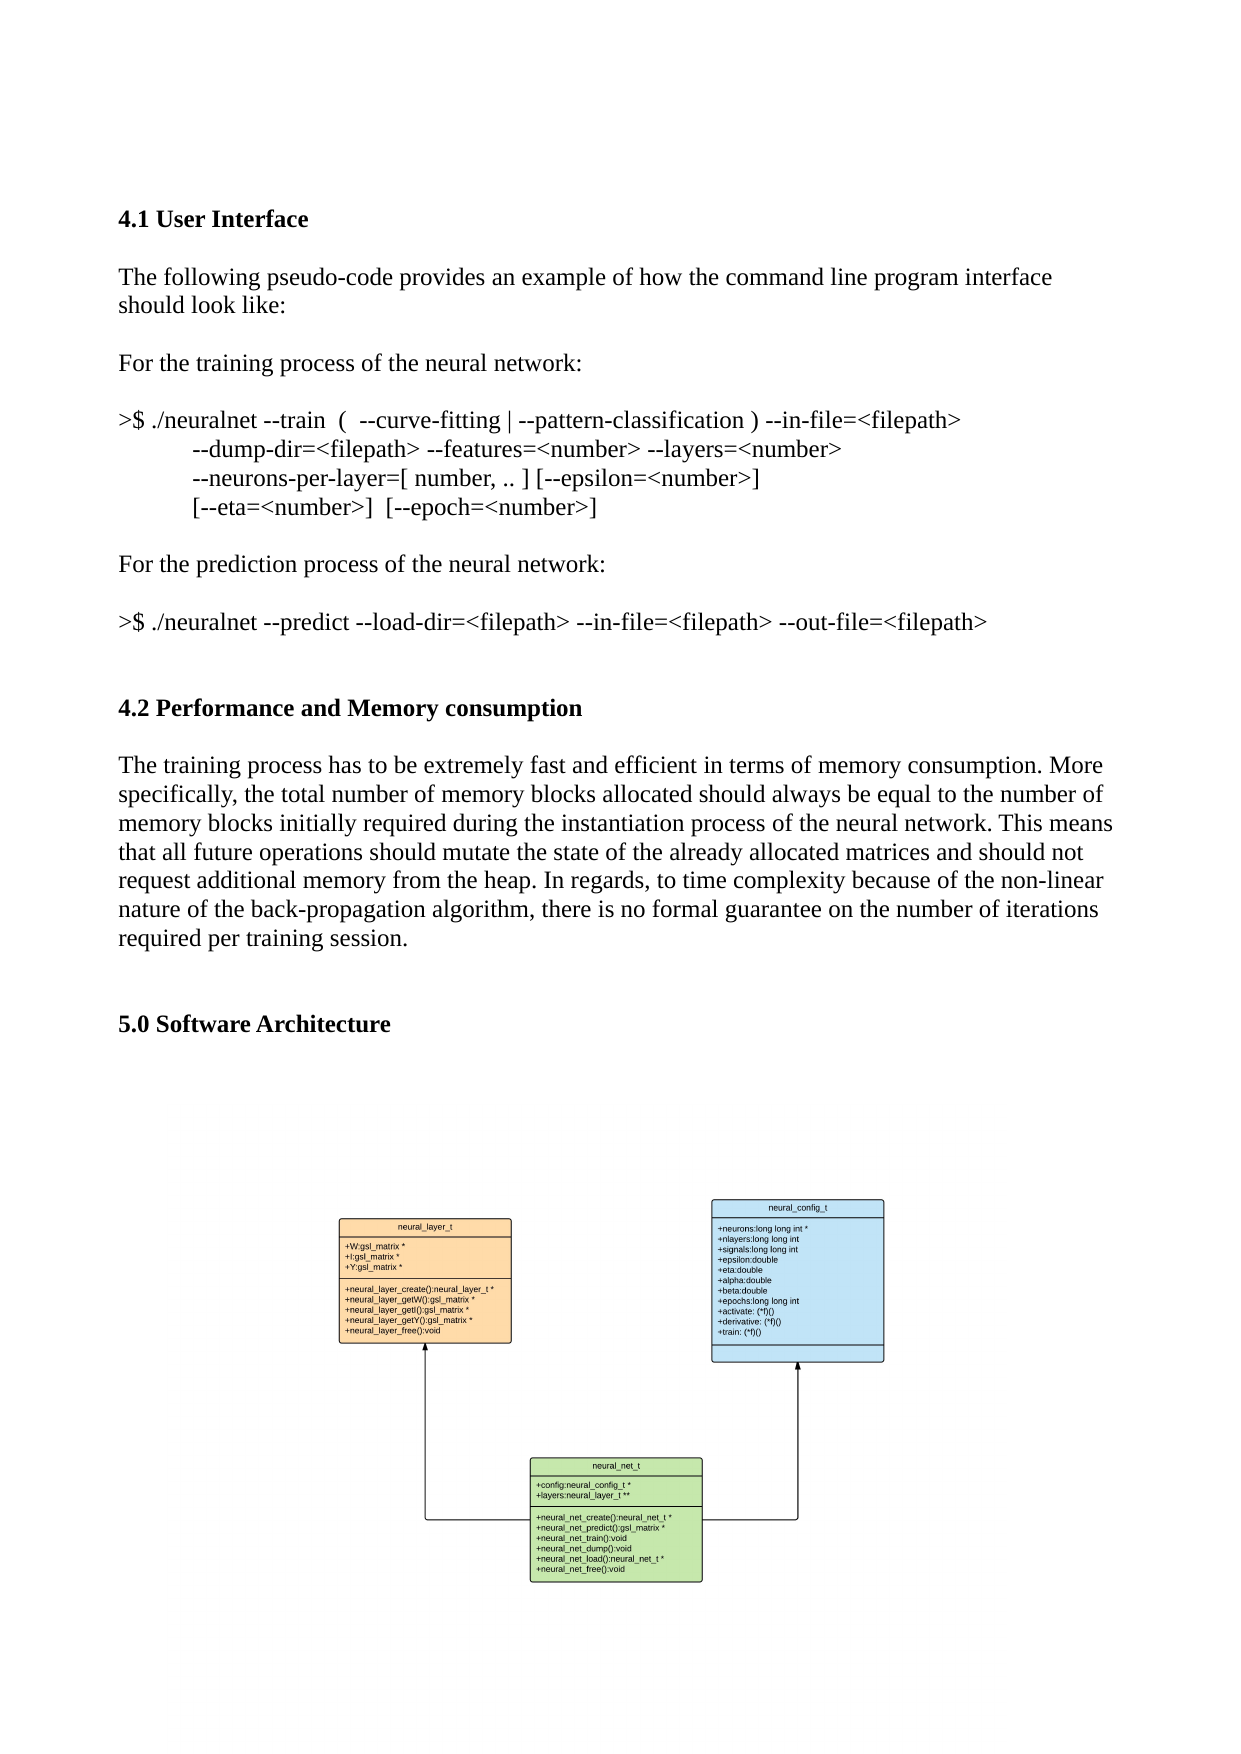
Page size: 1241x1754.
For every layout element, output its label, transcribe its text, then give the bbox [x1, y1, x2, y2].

picture [167, 1104, 1008, 1754]
text [--eta=<number>] [--epoch=<number>] [118, 492, 1122, 521]
text >$ ./neuralnet --train ( --curve-fitting | --pattern-classification ) --in-file=<filepath> [118, 406, 1122, 434]
text 5.0 Software Architecture [118, 1009, 1122, 1038]
text 4.2 Performance and Memory consumption [118, 693, 1122, 722]
text >$ ./neuralnet --predict --load-dir=<filepath> --in-file=<filepath> --out-file=<filepath> [118, 607, 1122, 636]
text The training process has to be extremely fast and efficient in terms of memory consumption. More specifically, the total number of memory blocks allocated should always be equal to the number of memory blocks initially required during the instantiation process of the neural network. This means that all future operations should mutate the state of the already allocated matrices and should not request additional memory from the heap. In regards, to time complexity because of the non-linear nature of the back-propagation algorithm, there is no formal guarantee on the number of iterations required per training session. [118, 751, 1122, 952]
text The following pseudo-code provides an example of how the command line program interface should look like: [118, 262, 1122, 319]
text --neurons-per-layer=[ number, .. ] [--epsilon=<number>] [118, 463, 1122, 492]
text 4.1 User Interface [118, 204, 1122, 233]
text For the prediction process of the neural network: [118, 549, 1122, 578]
text --dump-dir=<filepath> --features=<number> --layers=<number> [118, 434, 1122, 463]
text For the training process of the neural network: [118, 348, 1122, 377]
